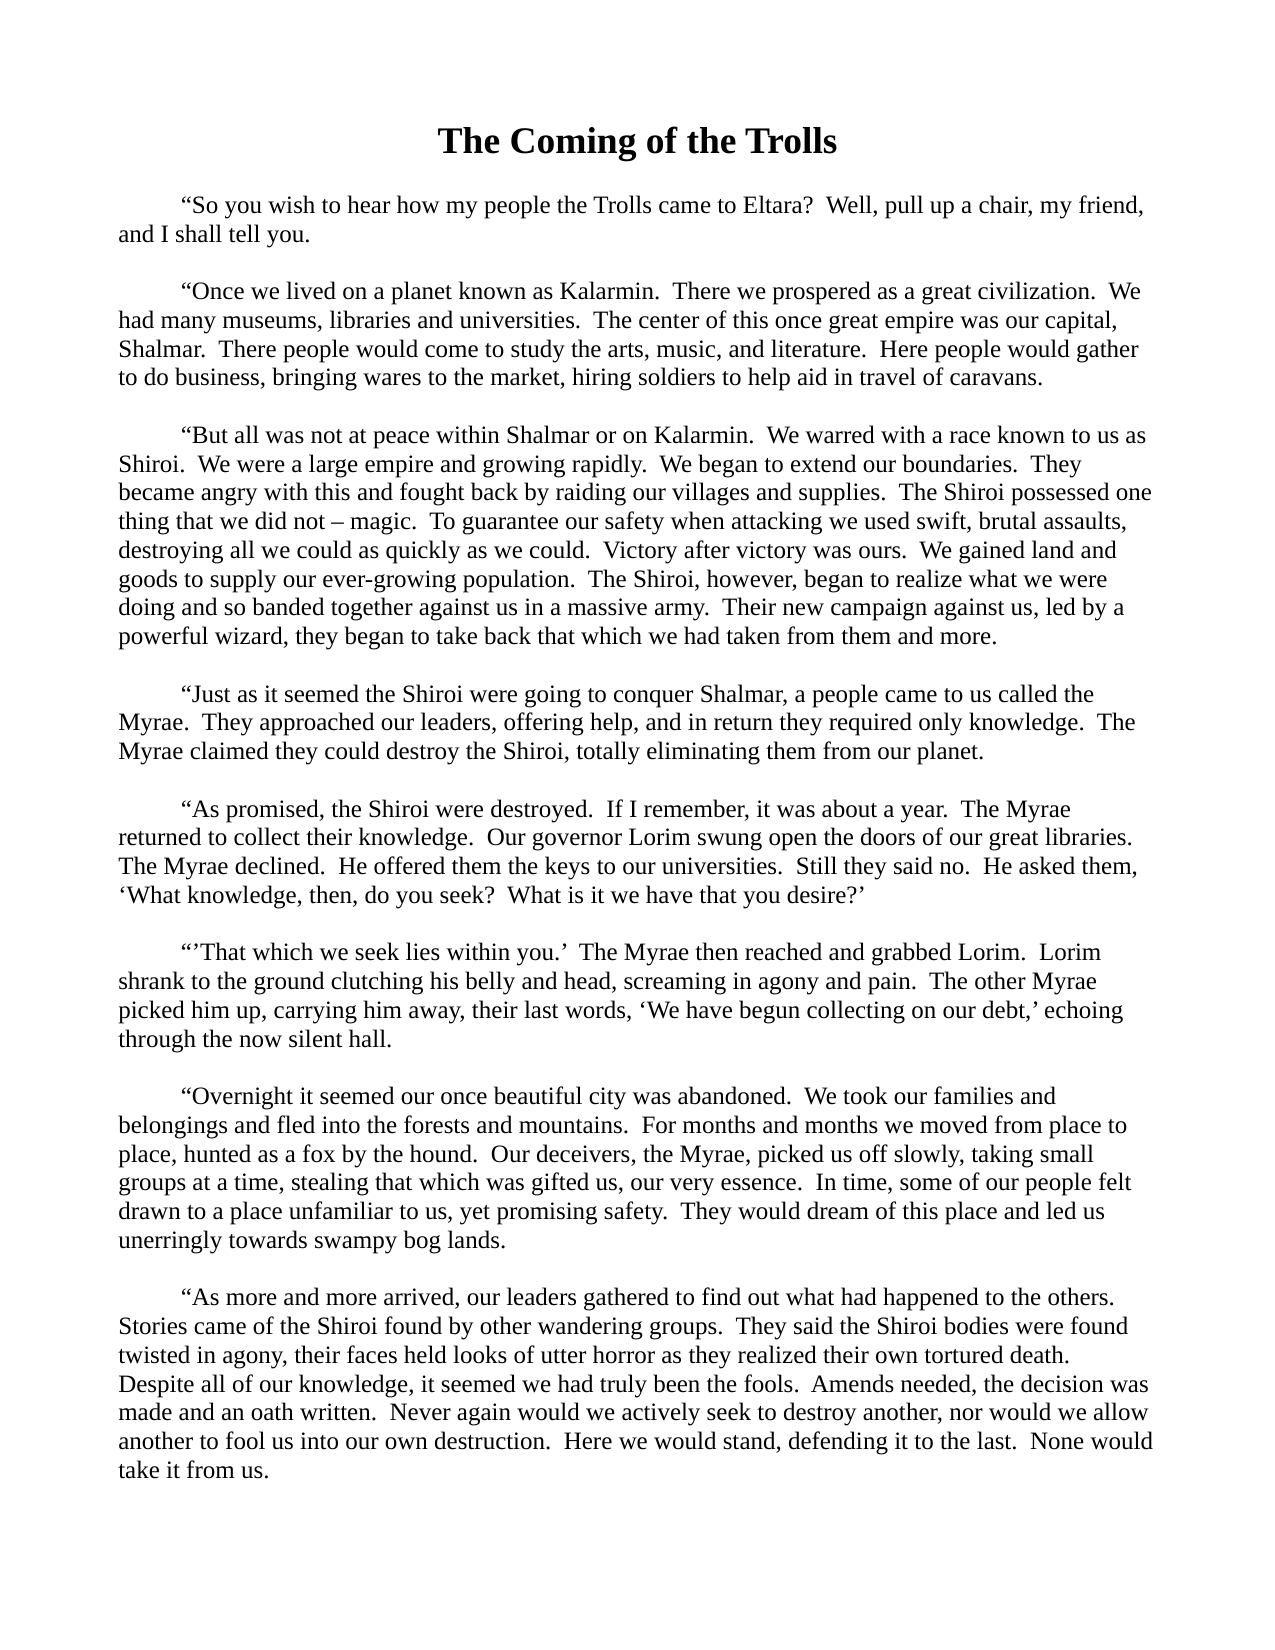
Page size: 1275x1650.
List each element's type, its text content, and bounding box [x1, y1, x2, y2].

text “Overnight it seemed our once beautiful city was abandoned. We took our families and belongings and fled into the forests and mountains. For months and months we moved from place to place, hunted as a fox by the hound. Our deceivers, the Myrae, picked us off slowly, taking small groups at a time, stealing that which was gifted us, our very essence. In time, some of our people felt drawn to a place unfamiliar to us, yet promising safety. They would dream of this place and led us unerringly towards swampy bog lands. [118, 1081, 1157, 1254]
text “Just as it seemed the Shiroi were going to conquer Shalmar, a people came to us called the Myrae. They approached our leaders, offering help, and in return they required only knowledge. The Myrae claimed they could destroy the Shiroi, totally eliminating them from our planet. [118, 679, 1157, 765]
text “So you wish to hear how my people the Trolls came to Eltara? Well, pull up a chair, my friend, and I shall tell you. [118, 190, 1157, 247]
text The Coming of the Trolls [118, 118, 1157, 161]
text “As more and more arrived, our leaders gathered to find out what had happened to the others. Stories came of the Shiroi found by other wandering groups. They said the Shiroi bodies were found twisted in agony, their faces held looks of utter horror as they realized their own tortured death. Despite all of our knowledge, it seemed we had truly been the fools. Amends needed, the decision was made and an oath written. Never again would we actively seek to destroy another, nor would we allow another to fool us into our own destruction. Here we would stand, defending it to the last. None would take it from us. [118, 1282, 1157, 1484]
text “As promised, the Shiroi were destroyed. If I remember, it was about a year. The Myrae returned to collect their knowledge. Our governor Lorim swung open the doors of our great libraries. The Myrae declined. He offered them the keys to our universities. Still they said no. He asked them, ‘What knowledge, then, do you seek? What is it we have that you desire?’ [118, 794, 1157, 909]
text “Once we lived on a planet known as Kalarmin. There we prospered as a great civilization. We had many museums, libraries and universities. The center of this once great empire was our capital, Shalmar. There people would come to study the arts, music, and literature. Here people would gather to do business, bringing wares to the market, hiring soldiers to help aid in travel of caravans. [118, 276, 1157, 391]
text “’That which we seek lies within you.’ The Myrae then reached and grabbed Lorim. Lorim shrank to the ground clutching his belly and head, screaming in agony and pain. The other Myrae picked him up, carrying him away, their last words, ‘We have begun collecting on our debt,’ echoing through the now silent hall. [118, 937, 1157, 1052]
text “But all was not at peace within Shalmar or on Kalarmin. We warred with a race known to us as Shiroi. We were a large empire and growing rapidly. We began to extend our boundaries. They became angry with this and fought back by raiding our villages and supplies. The Shiroi possessed one thing that we did not – magic. To guarantee our safety when attacking we used swift, brutal assaults, destroying all we could as quickly as we could. Victory after victory was ours. We gained land and goods to supply our ever-growing population. The Shiroi, however, began to realize what we were doing and so banded together against us in a massive army. Their new campaign against us, led by a powerful wizard, they began to take back that which we had taken from them and more. [118, 420, 1157, 650]
